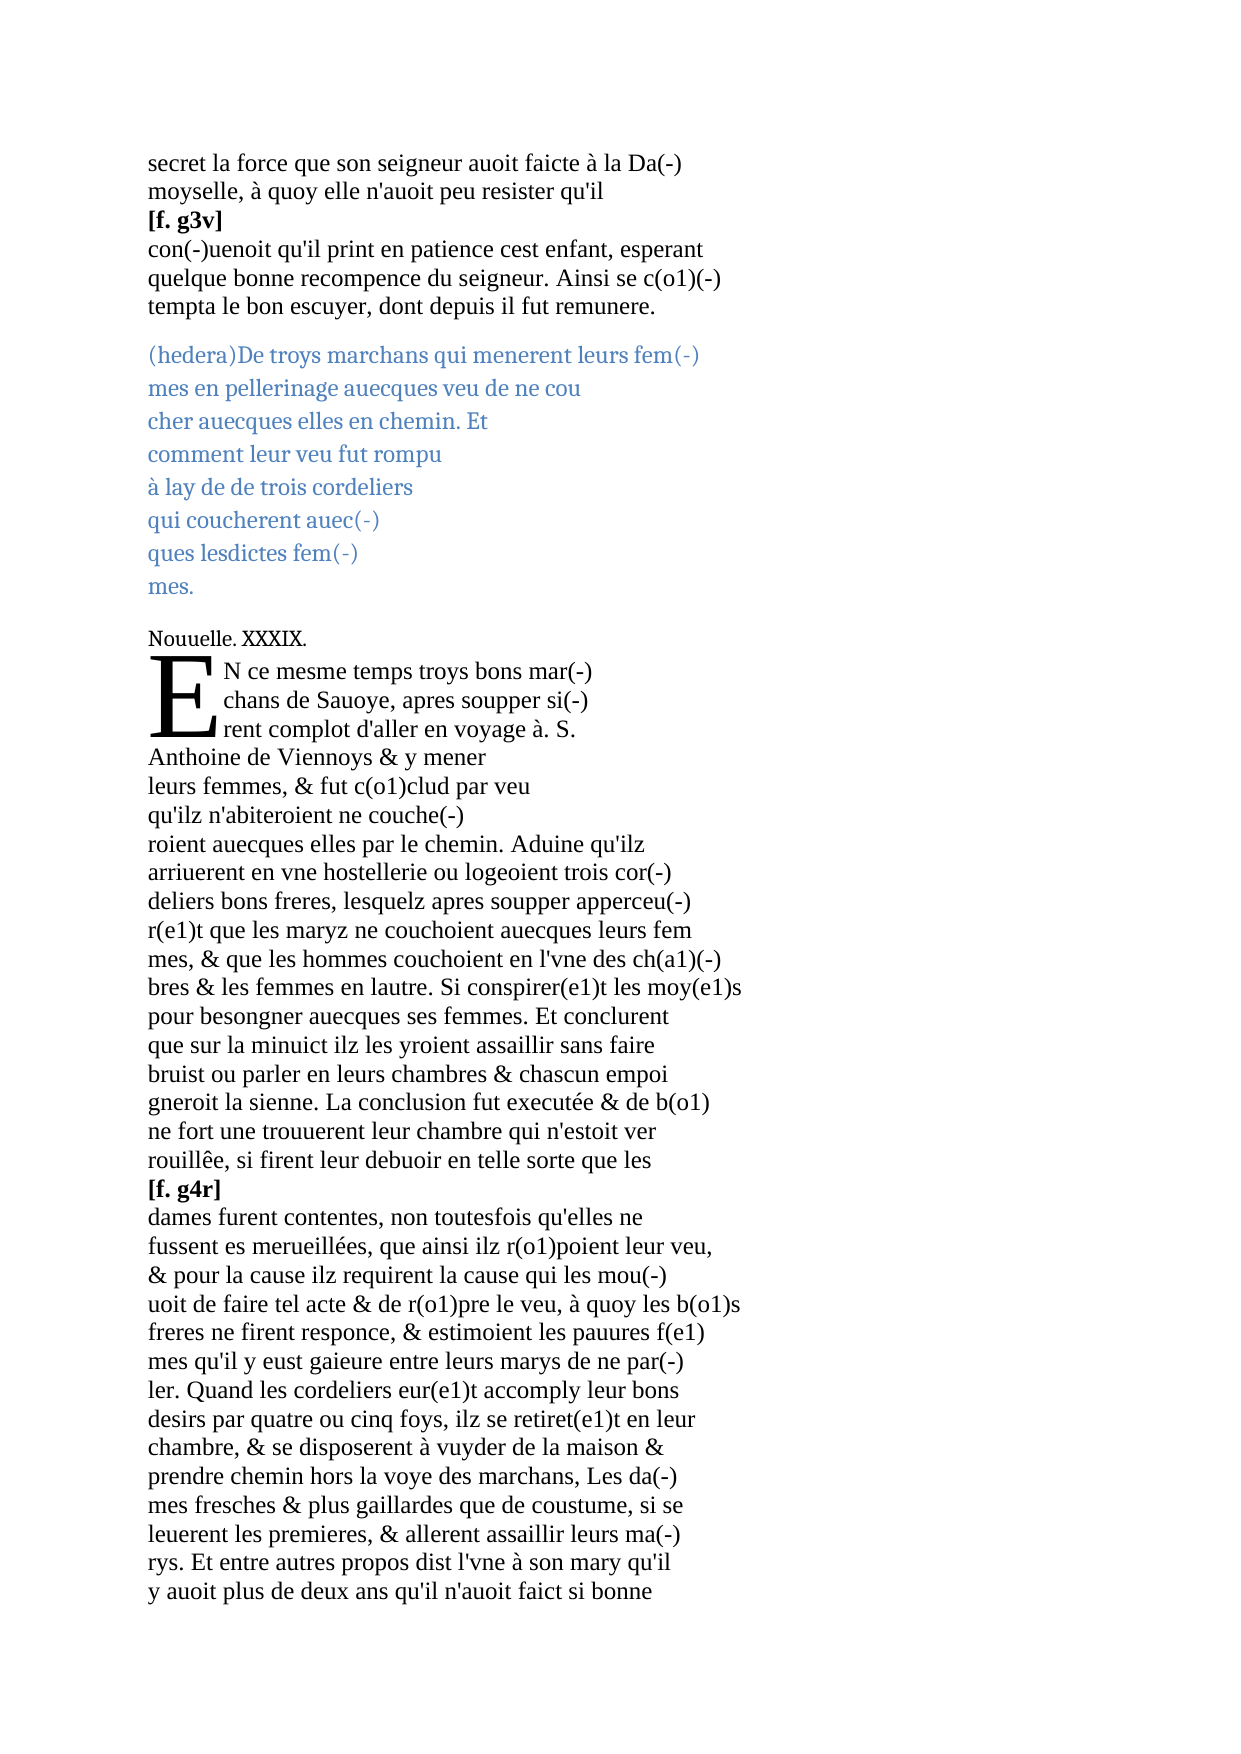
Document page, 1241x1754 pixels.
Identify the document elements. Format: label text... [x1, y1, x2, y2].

subtitle (hedera)De troys marchans qui menerent leurs fem(-) mes en pellerinage auecques veu de ne cou cher auecques elles en chemin. Et comment leur veu fut rompu à lay de de trois cordeliers qui coucherent auec(-) ques lesdictes fem(-) mes. [148, 341, 1093, 601]
subtitle Nouuelle. XXXIX. [148, 626, 1093, 652]
text EN ce mesme temps troys bons mar(-) chans de Sauoye, apres soupper si(-) rent complot d'aller en voyage à. S. Anthoine de Viennoys & y mener leurs femmes, & fut c(o1)clud par veu qu'ilz n'abiteroient ne couche(-) roient auecques elles par le chemin. Aduine qu'ilz arriuerent en vne hostellerie ou logeoient trois cor(-) deliers bons freres, lesquelz apres soupper apperceu(-) r(e1)t que les maryz ne couchoient auecques leurs fem mes, & que les hommes couchoient en l'vne des ch(a1)(-) bres & les femmes en lautre. Si conspirer(e1)t les moy(e1)s pour besongner auecques ses femmes. Et conclurent que sur la minuict ilz les yroient assaillir sans faire bruist ou parler en leurs chambres & chascun empoi gneroit la sienne. La conclusion fut executée & de b(o1) ne fort une trouuerent leur chambre qui n'estoit ver rouillêe, si firent leur debuoir en telle sorte que les [f. g4r] dames furent contentes, non toutesfois qu'elles ne fussent es merueillées, que ainsi ilz r(o1)poient leur veu, & pour la cause ilz requirent la cause qui les mou(-) uoit de faire tel acte & de r(o1)pre le veu, à quoy les b(o1)s freres ne firent responce, & estimoient les pauures f(e1) mes qu'il y eust gaieure entre leurs marys de ne par(-) ler. Quand les cordeliers eur(e1)t accomply leur bons desirs par quatre ou cinq foys, ilz se retiret(e1)t en leur chambre, & se disposerent à vuyder de la maison & prendre chemin hors la voye des marchans, Les da(-) mes fresches & plus gaillardes que de coustume, si se leuerent les premieres, & allerent assaillir leurs ma(-) rys. Et entre autres propos dist l'vne à son mary qu'il y auoit plus de deux ans qu'il n'auoit faict si bonne [148, 656, 1093, 1605]
text secret la force que son seigneur auoit faicte à la Da(-) moyselle, à quoy elle n'auoit peu resister qu'il [f. g3v] con(-)uenoit qu'il print en patience cest enfant, esperant quelque bonne recompence du seigneur. Ainsi se c(o1)(-) tempta le bon escuyer, dont depuis il fut remunere. [148, 148, 1093, 320]
